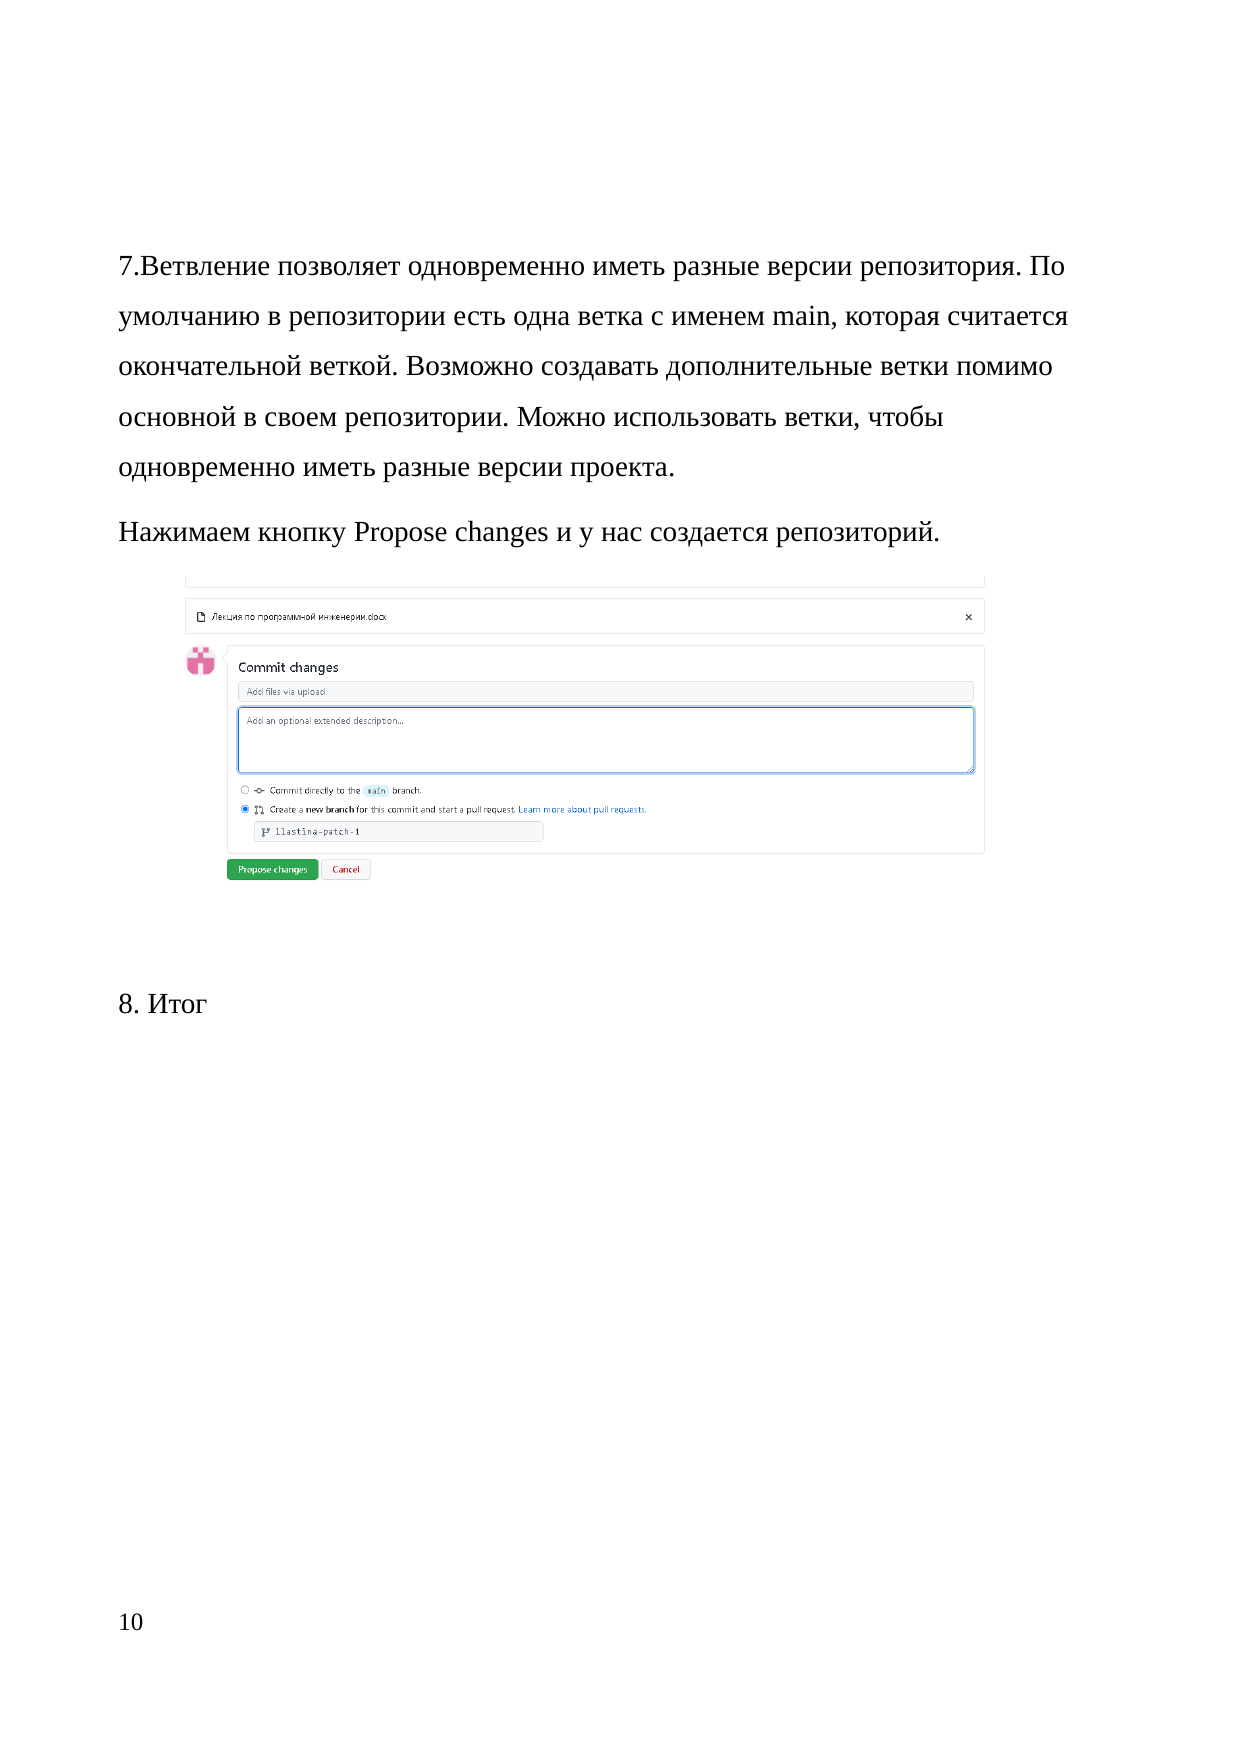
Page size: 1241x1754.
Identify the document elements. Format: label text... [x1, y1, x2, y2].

text Нажимаем кнопку Propose changes и у нас создается репозиторий. [118, 514, 1122, 548]
text 7.Ветвление позволяет одновременно иметь разные версии репозитория. По умолчанию в репозитории есть одна ветка с именем main, которая считается окончательной веткой. Возможно создавать дополнительные ветки помимо основной в своем репозитории. Можно использовать ветки, чтобы одновременно иметь разные версии проекта. [118, 248, 1122, 483]
text 8. Итог [118, 986, 1122, 1019]
picture [142, 576, 1039, 905]
